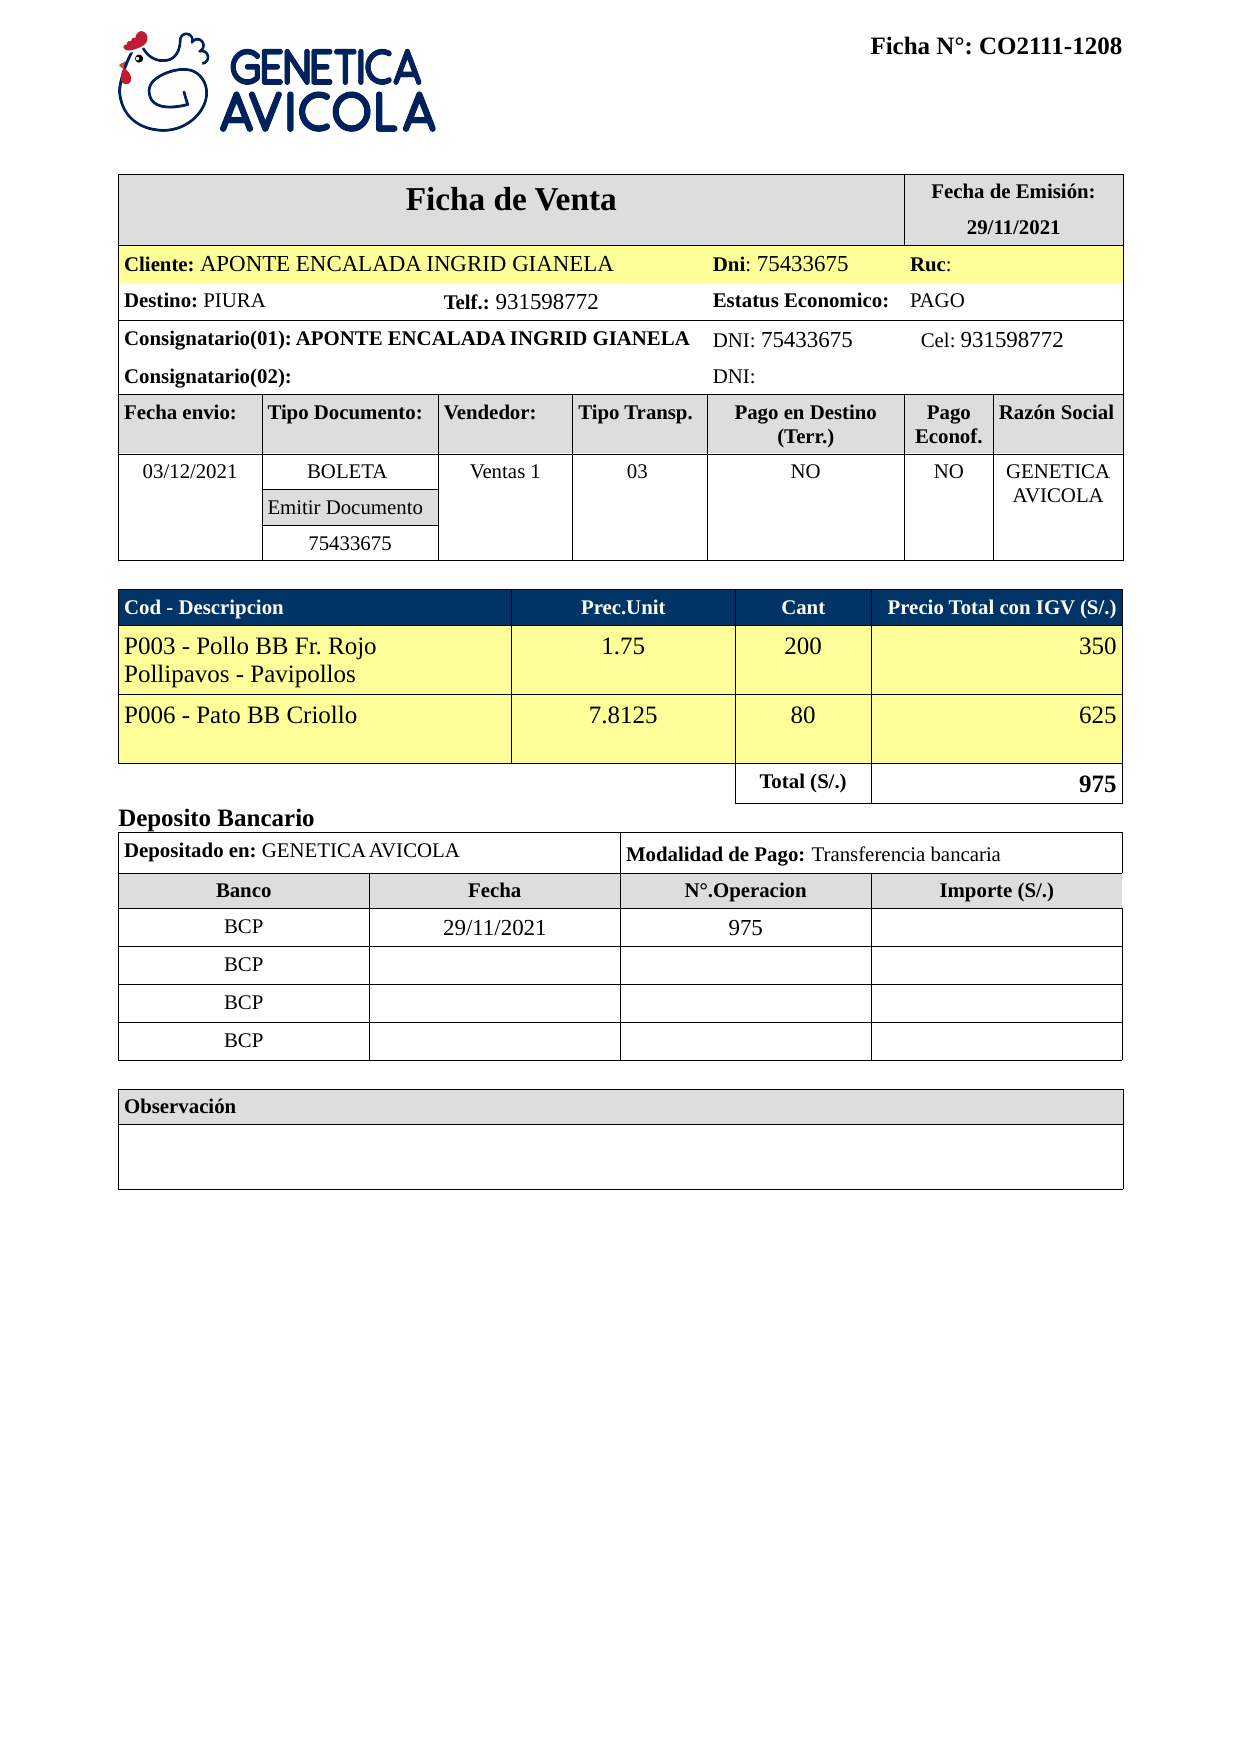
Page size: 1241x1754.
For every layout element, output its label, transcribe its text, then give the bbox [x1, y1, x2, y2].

table_cell Ventas 1 [439, 455, 572, 560]
table_cell Telf.: 931598772 [438, 283, 707, 320]
table_cell [872, 909, 1122, 946]
table_cell Razón Social [994, 395, 1123, 453]
table_header Precio Total con IGV (S/.) [872, 590, 1122, 625]
table_cell Pago Econof. [905, 395, 993, 453]
table_cell [370, 1023, 620, 1060]
table_cell NO [905, 455, 993, 560]
table_cell [119, 1125, 1123, 1189]
table_cell [511, 764, 735, 803]
table_header Cod - Descripcion [119, 590, 511, 625]
table_cell 975 [621, 909, 871, 946]
table_cell Importe (S/.) [872, 874, 1122, 908]
table_cell Vendedor: [439, 395, 572, 453]
table_cell 625 [872, 695, 1122, 763]
table_cell GENETICA AVICOLA [994, 455, 1123, 560]
table_cell Emitir Documento [263, 490, 438, 525]
table_header Cant [736, 590, 871, 625]
table_cell BOLETA [263, 455, 438, 489]
table_cell BCP [119, 947, 369, 984]
table_cell P003 - Pollo BB Fr. Rojo Pollipavos - Pavipollos [119, 626, 511, 694]
table_cell 03 [573, 455, 707, 560]
table_cell Cel: 931598772 [915, 321, 1123, 358]
table_cell DNI: 75433675 [707, 321, 915, 358]
table_cell BCP [119, 909, 369, 946]
table_cell 200 [736, 626, 871, 694]
table_cell 350 [872, 626, 1122, 694]
table_cell BCP [119, 985, 369, 1022]
table_cell [621, 985, 871, 1022]
table_cell [872, 947, 1122, 984]
table_header Depositado en: GENETICA AVICOLA [119, 833, 620, 872]
table_cell Pago en Destino (Terr.) [708, 395, 904, 453]
table_cell [872, 985, 1122, 1022]
table_cell 1.75 [512, 626, 735, 694]
table_cell BCP [119, 1023, 369, 1060]
table_cell PAGO [904, 283, 1123, 320]
table_header Prec.Unit [512, 590, 735, 625]
table_cell Fecha envio: [119, 395, 262, 453]
table_cell [118, 764, 511, 803]
table_cell Ruc: [904, 246, 1123, 283]
table_cell 75433675 [263, 526, 438, 560]
table_cell 80 [736, 695, 871, 763]
table_cell N°.Operacion [621, 874, 871, 908]
table_cell Destino: PIURA [119, 283, 438, 320]
table_cell Fecha [370, 874, 620, 908]
table_cell Dni: 75433675 [707, 246, 904, 283]
table_cell DNI: [707, 358, 1123, 394]
table_cell 29/11/2021 [370, 909, 620, 946]
table_cell [370, 947, 620, 984]
table_cell NO [708, 455, 904, 560]
table_cell P006 - Pato BB Criollo [119, 695, 511, 763]
table_header Modalidad de Pago: Transferencia bancaria [621, 833, 1122, 872]
table_cell Cliente: APONTE ENCALADA INGRID GIANELA [119, 246, 707, 283]
table_header Fecha de Emisión: [905, 175, 1123, 209]
table_cell 975 [872, 764, 1122, 803]
table_cell Tipo Transp. [573, 395, 707, 453]
table_cell 03/12/2021 [119, 455, 262, 560]
table_header Ficha de Venta [119, 175, 904, 245]
table_cell [872, 1023, 1122, 1060]
text Deposito Bancario [118, 803, 1122, 832]
table_cell Banco [119, 874, 369, 908]
table_cell [621, 947, 871, 984]
table_cell Estatus Economico: [707, 283, 904, 320]
table_cell 7.8125 [512, 695, 735, 763]
table_cell Tipo Documento: [263, 395, 438, 453]
table_cell [621, 1023, 871, 1060]
table_cell Consignatario(02): [119, 358, 707, 394]
table_cell 29/11/2021 [905, 209, 1123, 245]
table_cell Consignatario(01): APONTE ENCALADA INGRID GIANELA [119, 321, 707, 358]
table_cell [370, 985, 620, 1022]
picture [118, 31, 436, 132]
table_header Observación [119, 1090, 1123, 1124]
table_cell Total (S/.) [736, 764, 871, 803]
